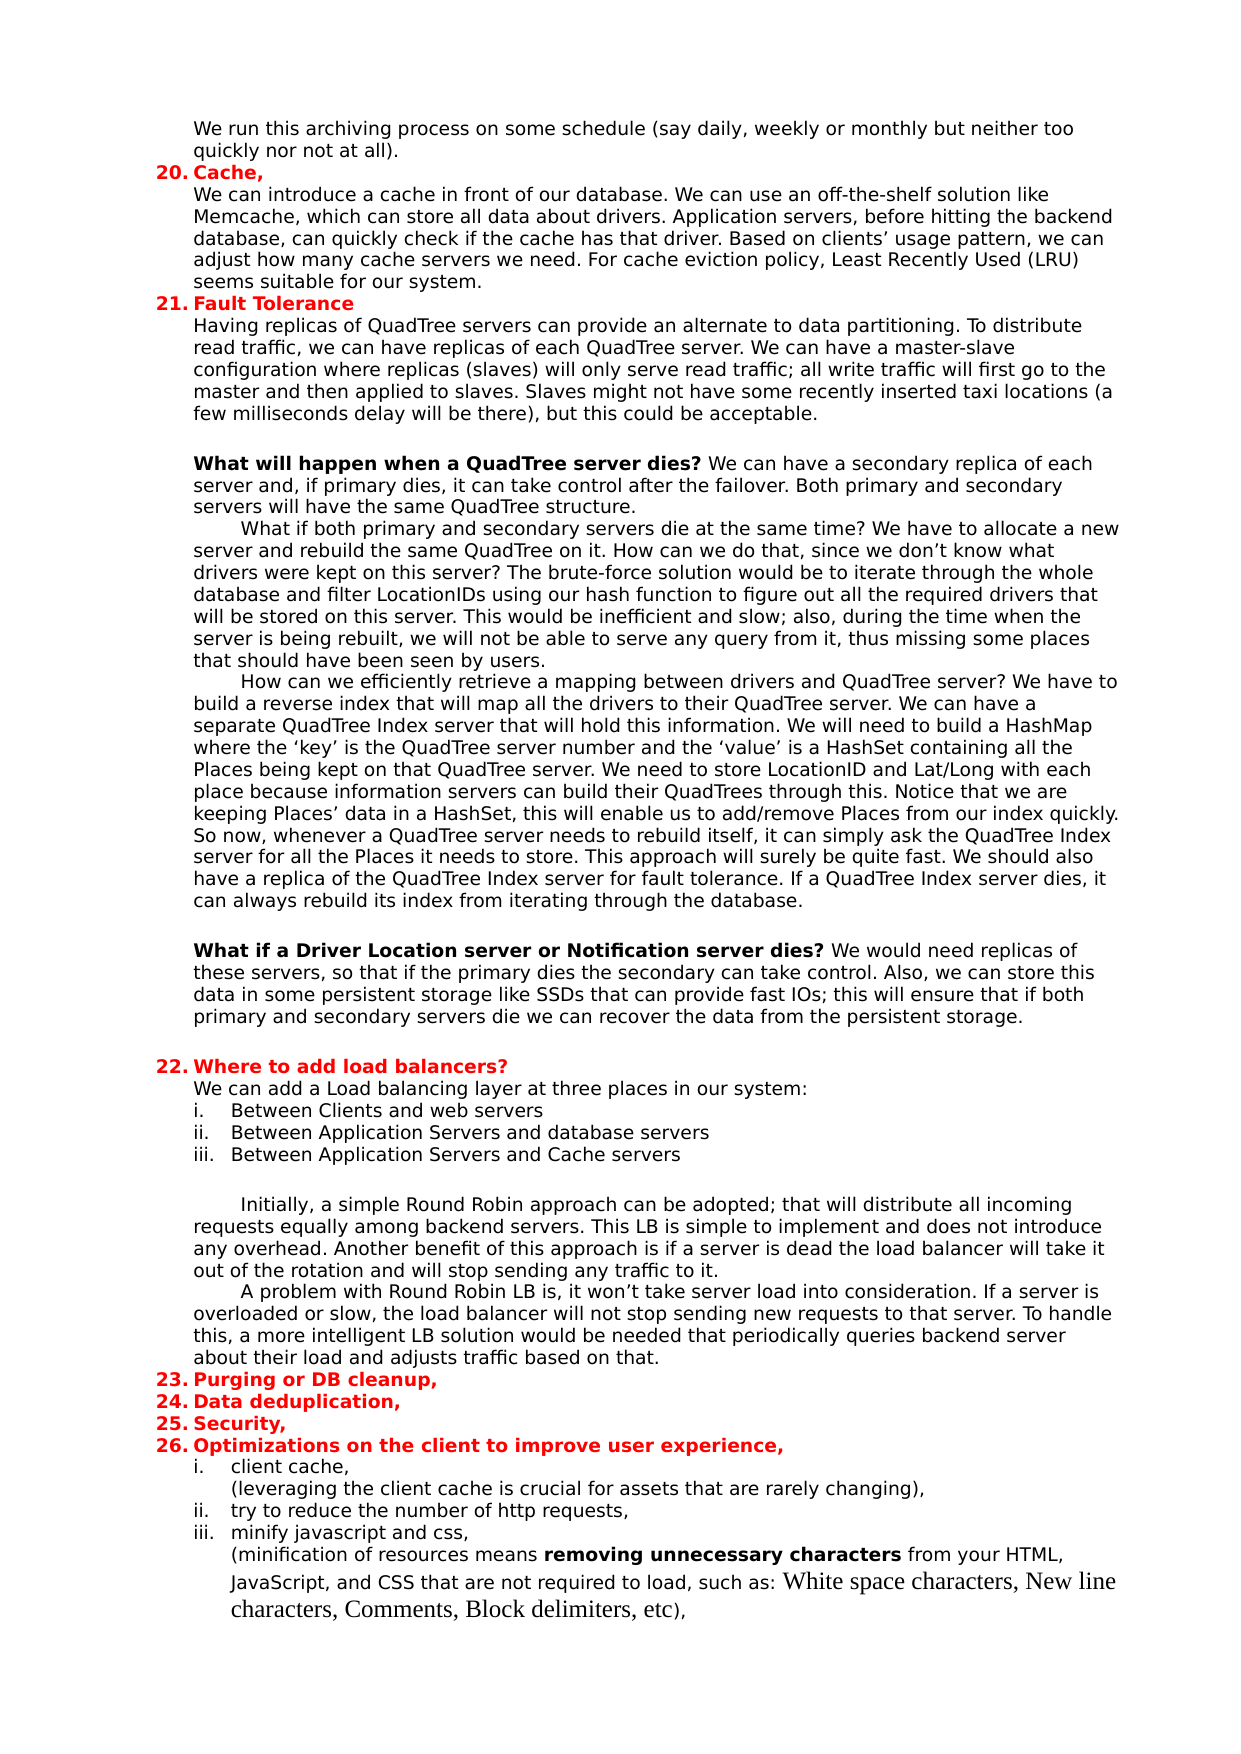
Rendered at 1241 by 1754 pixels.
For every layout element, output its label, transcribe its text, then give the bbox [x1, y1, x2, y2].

list (minification of resources means removing unnecessary characters from your HTML, JavaScript, and CSS that are not required to load, such as: White space characters, New line characters, Comments, Block delimiters, etc), [193, 1544, 1122, 1623]
list Where to add load balancers? [156, 1056, 1122, 1078]
list client cache, [193, 1456, 1122, 1478]
list What if a Driver Location server or Notification server dies? We would need replicas of these servers, so that if the primary dies the secondary can take control. Also, we can store this data in some persistent storage like SSDs that can provide fast IOs; this will ensure that if both primary and secondary servers die we can recover the data from the persistent storage. [156, 940, 1122, 1028]
list Between Application Servers and Cache servers [193, 1144, 1122, 1166]
list try to reduce the number of http requests, [193, 1500, 1122, 1522]
list Optimizations on the client to improve user experience, [156, 1434, 1122, 1456]
list Cache, [156, 162, 1122, 184]
list Between Clients and web servers [193, 1100, 1122, 1122]
list Initially, a simple Round Robin approach can be adopted; that will distribute all incoming requests equally among backend servers. This LB is simple to implement and does not introduce any overhead. Another benefit of this approach is if a server is dead the load balancer will take it out of the rotation and will stop sending any traffic to it. [156, 1194, 1122, 1281]
list Fault Tolerance [156, 293, 1122, 315]
list (leveraging the client cache is crucial for assets that are rarely changing), [193, 1478, 1122, 1500]
list We can add a Load balancing layer at three places in our system: [156, 1078, 1122, 1100]
list What will happen when a QuadTree server dies? We can have a secondary replica of each server and, if primary dies, it can take control after the failover. Both primary and secondary servers will have the same QuadTree structure. [156, 453, 1122, 518]
list minify javascript and css, [193, 1522, 1122, 1544]
list We run this archiving process on some schedule (say daily, weekly or monthly but neither too quickly nor not at all). [156, 118, 1122, 162]
list A problem with Round Robin LB is, it won’t take server load into consideration. If a server is overloaded or slow, the load balancer will not stop sending new requests to that server. To handle this, a more intelligent LB solution would be needed that periodically queries backend server about their load and adjusts traffic based on that. [156, 1281, 1122, 1369]
list Between Application Servers and database servers [193, 1122, 1122, 1144]
list Security, [156, 1413, 1122, 1434]
list Data deduplication, [156, 1391, 1122, 1413]
list How can we efficiently retrieve a mapping between drivers and QuadTree server? We have to build a reverse index that will map all the drivers to their QuadTree server. We can have a separate QuadTree Index server that will hold this information. We will need to build a HashMap where the ‘key’ is the QuadTree server number and the ‘value’ is a HashSet containing all the Places being kept on that QuadTree server. We need to store LocationID and Lat/Long with each place because information servers can build their QuadTrees through this. Notice that we are keeping Places’ data in a HashSet, this will enable us to add/remove Places from our index quickly. So now, whenever a QuadTree server needs to rebuild itself, it can simply ask the QuadTree Index server for all the Places it needs to store. This approach will surely be quite fast. We should also have a replica of the QuadTree Index server for fault tolerance. If a QuadTree Index server dies, it can always rebuild its index from iterating through the database. [156, 671, 1122, 912]
list Having replicas of QuadTree servers can provide an alternate to data partitioning. To distribute read traffic, we can have replicas of each QuadTree server. We can have a master-slave configuration where replicas (slaves) will only serve read traffic; all write traffic will first go to the master and then applied to slaves. Slaves might not have some recently inserted taxi locations (a few milliseconds delay will be there), but this could be acceptable. [156, 315, 1122, 424]
list What if both primary and secondary servers die at the same time? We have to allocate a new server and rebuild the same QuadTree on it. How can we do that, since we don’t know what drivers were kept on this server? The brute-force solution would be to iterate through the whole database and filter LocationIDs using our hash function to figure out all the required drivers that will be stored on this server. This would be inefficient and slow; also, during the time when the server is being rebuilt, we will not be able to serve any query from it, thus missing some places that should have been seen by users. [156, 518, 1122, 671]
list We can introduce a cache in front of our database. We can use an off-the-shelf solution like Memcache, which can store all data about drivers. Application servers, before hitting the backend database, can quickly check if the cache has that driver. Based on clients’ usage pattern, we can adjust how many cache servers we need. For cache eviction policy, Least Recently Used (LRU) seems suitable for our system. [156, 184, 1122, 293]
list Purging or DB cleanup, [156, 1369, 1122, 1391]
